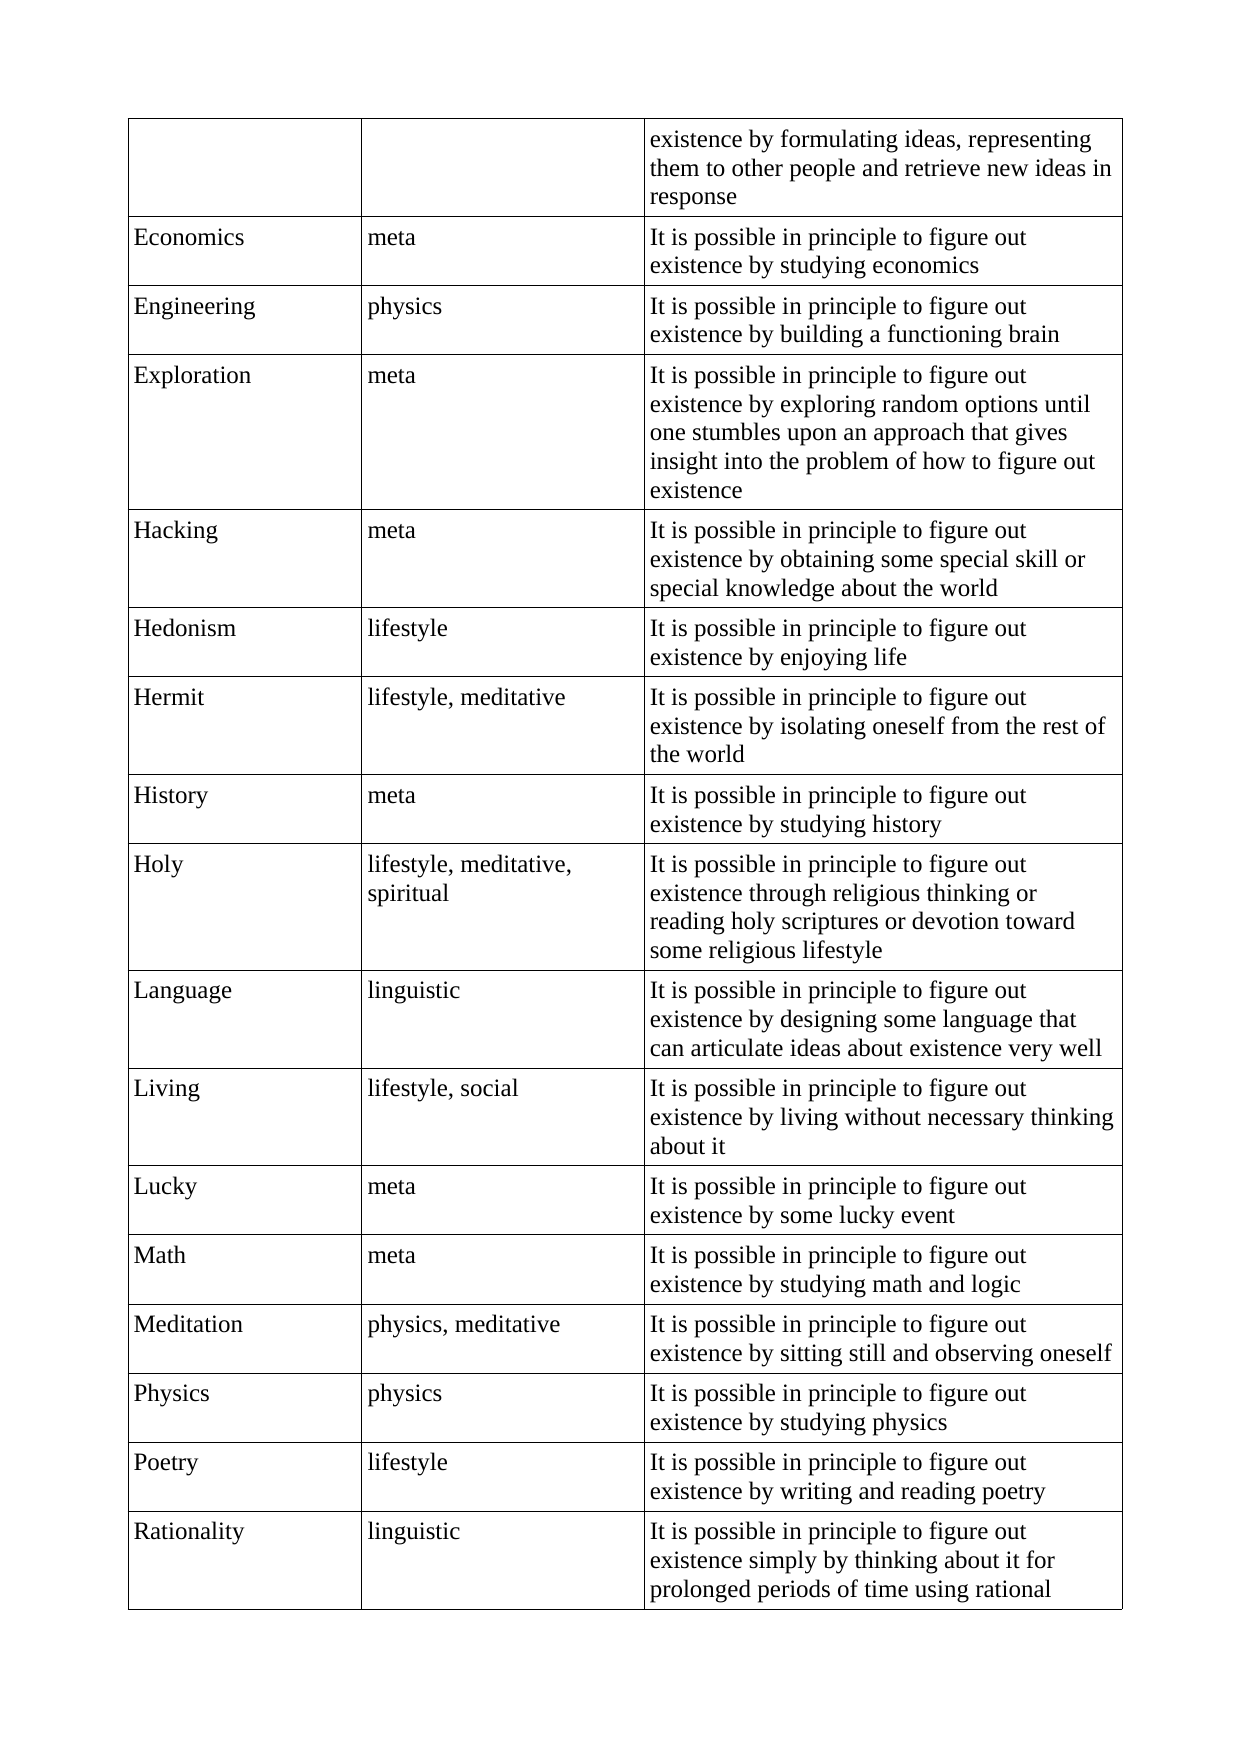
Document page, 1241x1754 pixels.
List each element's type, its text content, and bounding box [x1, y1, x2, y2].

table_cell physics [362, 286, 644, 354]
table_cell History [129, 775, 361, 843]
table_cell physics, meditative [362, 1305, 644, 1372]
table_cell It is possible in principle to figure out existence by living without necessary thinking about it [645, 1069, 1122, 1165]
table_cell meta [362, 775, 644, 843]
table_cell It is possible in principle to figure out existence by some lucky event [645, 1166, 1122, 1234]
table_cell It is possible in principle to figure out existence by writing and reading poetry [645, 1443, 1122, 1511]
table_cell It is possible in principle to figure out existence by building a functioning brain [645, 286, 1122, 354]
table_cell lifestyle [362, 1443, 644, 1511]
table_cell linguistic [362, 1512, 644, 1608]
table_cell It is possible in principle to figure out existence simply by thinking about it for prolonged periods of time using rational [645, 1512, 1122, 1608]
table_cell [129, 119, 361, 216]
table_cell linguistic [362, 971, 644, 1067]
table_cell Hedonism [129, 608, 361, 676]
table_cell Rationality [129, 1512, 361, 1608]
table_cell physics [362, 1374, 644, 1442]
table_cell It is possible in principle to figure out existence by studying physics [645, 1374, 1122, 1442]
table_cell Hacking [129, 510, 361, 607]
table_cell lifestyle, meditative, spiritual [362, 844, 644, 970]
table_cell It is possible in principle to figure out existence by studying math and logic [645, 1235, 1122, 1303]
table_cell It is possible in principle to figure out existence by studying history [645, 775, 1122, 843]
table_cell meta [362, 217, 644, 285]
table_cell Hermit [129, 677, 361, 774]
table_cell It is possible in principle to figure out existence by designing some language that can articulate ideas about existence very well [645, 971, 1122, 1067]
table_cell existence by formulating ideas, representing them to other people and retrieve new ideas in response [645, 119, 1122, 216]
table_cell lifestyle, meditative [362, 677, 644, 774]
table_cell It is possible in principle to figure out existence by sitting still and observing oneself [645, 1305, 1122, 1372]
table_cell meta [362, 1166, 644, 1234]
table_cell meta [362, 355, 644, 509]
table_cell It is possible in principle to figure out existence by isolating oneself from the rest of the world [645, 677, 1122, 774]
table_cell Poetry [129, 1443, 361, 1511]
table_cell It is possible in principle to figure out existence by studying economics [645, 217, 1122, 285]
table_cell Exploration [129, 355, 361, 509]
table_cell meta [362, 510, 644, 607]
table_cell meta [362, 1235, 644, 1303]
table_cell It is possible in principle to figure out existence by enjoying life [645, 608, 1122, 676]
table_cell It is possible in principle to figure out existence through religious thinking or reading holy scriptures or devotion toward some religious lifestyle [645, 844, 1122, 970]
table_cell lifestyle, social [362, 1069, 644, 1165]
table_cell Lucky [129, 1166, 361, 1234]
table_cell Physics [129, 1374, 361, 1442]
table_cell Meditation [129, 1305, 361, 1372]
table_cell It is possible in principle to figure out existence by obtaining some special skill or special knowledge about the world [645, 510, 1122, 607]
table_cell Holy [129, 844, 361, 970]
table_cell Math [129, 1235, 361, 1303]
table_cell Engineering [129, 286, 361, 354]
table_cell Language [129, 971, 361, 1067]
table_cell lifestyle [362, 608, 644, 676]
table_cell It is possible in principle to figure out existence by exploring random options until one stumbles upon an approach that gives insight into the problem of how to figure out existence [645, 355, 1122, 509]
table_cell [362, 119, 644, 216]
table_cell Living [129, 1069, 361, 1165]
table_cell Economics [129, 217, 361, 285]
